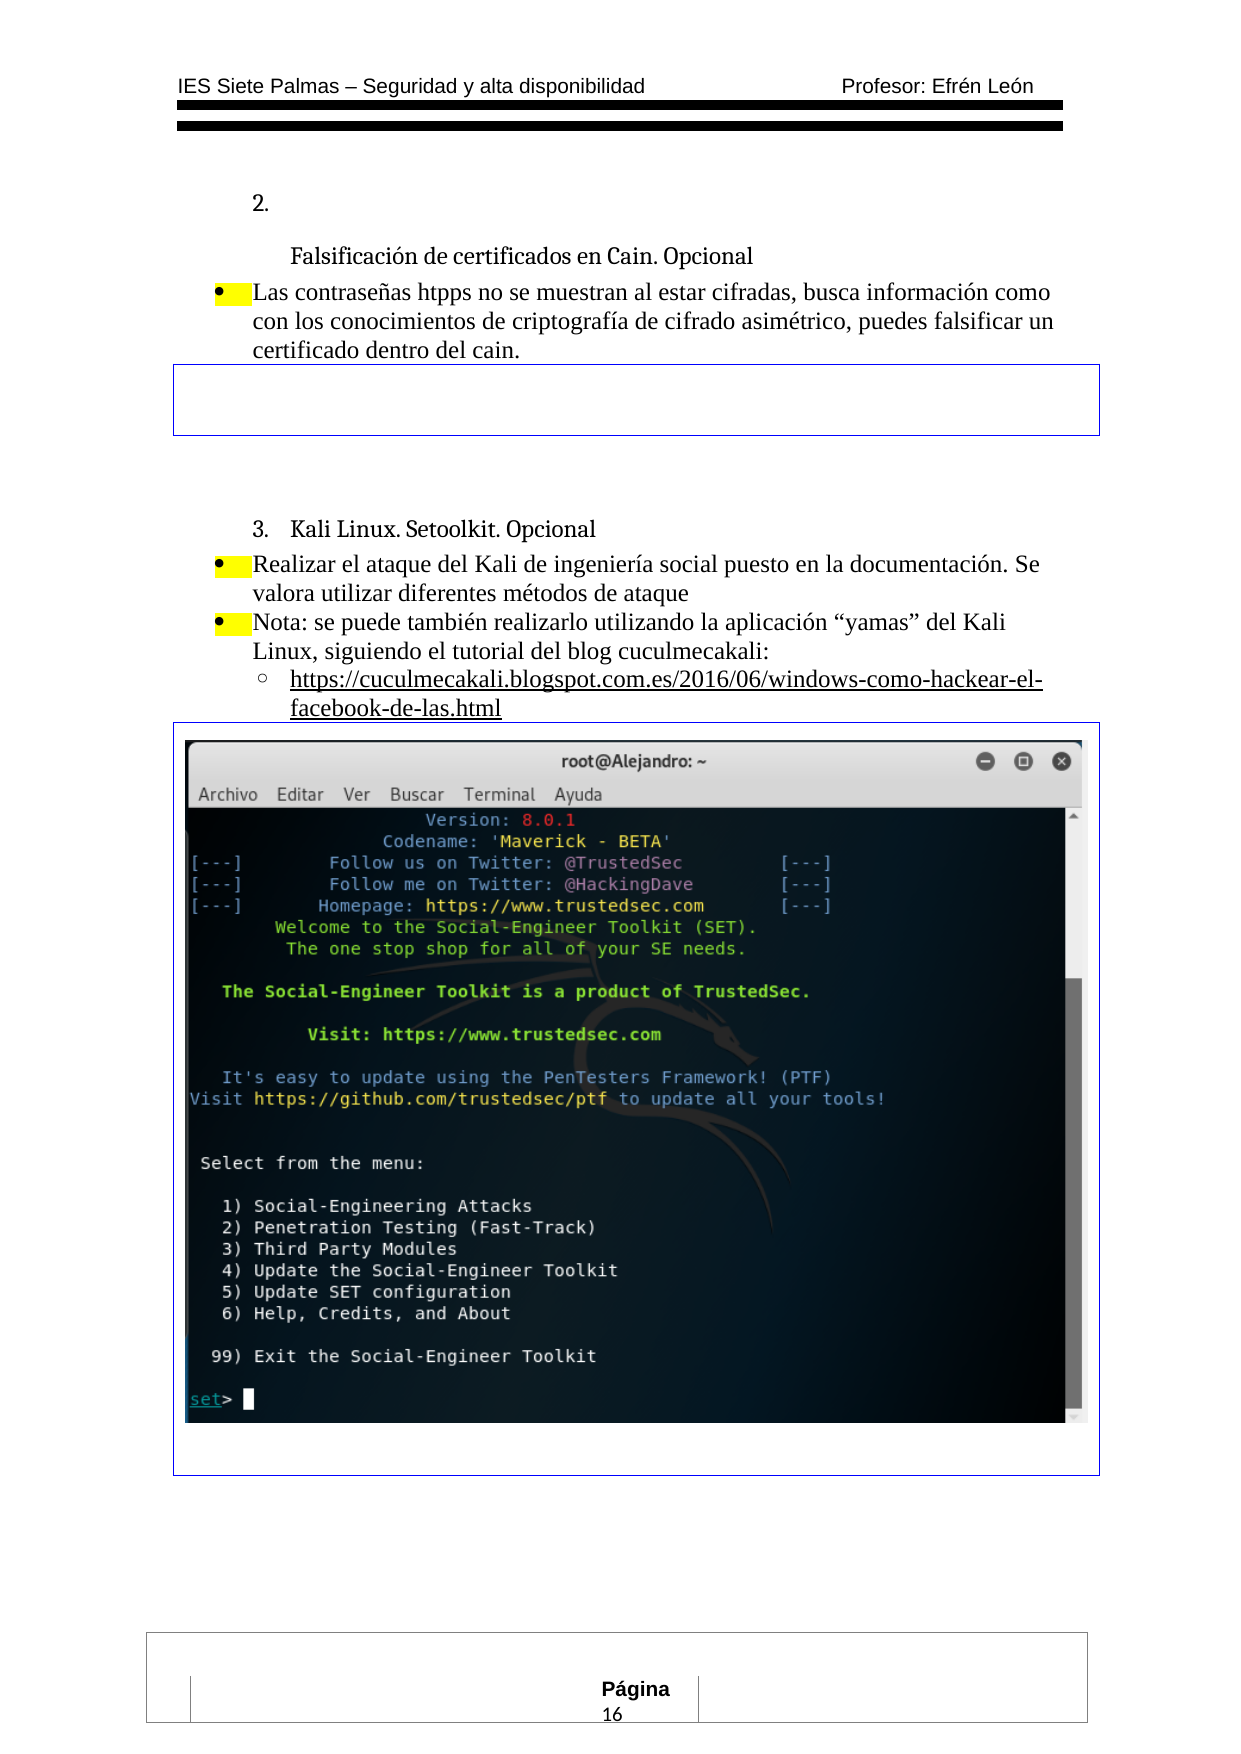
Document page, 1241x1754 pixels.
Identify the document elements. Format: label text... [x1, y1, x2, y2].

subtitle Kali Linux. Setoolkit. Opcional [252, 514, 1063, 543]
list https://cuculmecakali.blogspot.com.es/2016/06/windows-como-hackear-el-facebook-de-las.html [252, 664, 1063, 722]
picture [185, 740, 1088, 1423]
list Nota: se puede también realizarlo utilizando la aplicación “yamas” del Kali Linux, siguiendo el tutorial del blog cuculmecakali: [215, 607, 1063, 664]
table_header [174, 365, 1099, 435]
table_header [174, 723, 1099, 1475]
list Las contraseñas htpps no se muestran al estar cifradas, busca información como con los conocimientos de criptografía de cifrado asimétrico, puedes falsificar un certificado dentro del cain. [215, 277, 1063, 363]
list Realizar el ataque del Kali de ingeniería social puesto en la documentación. Se valora utilizar diferentes métodos de ataque [215, 549, 1063, 607]
subtitle Falsificación de certificados en Cain. Opcional [252, 242, 1063, 271]
